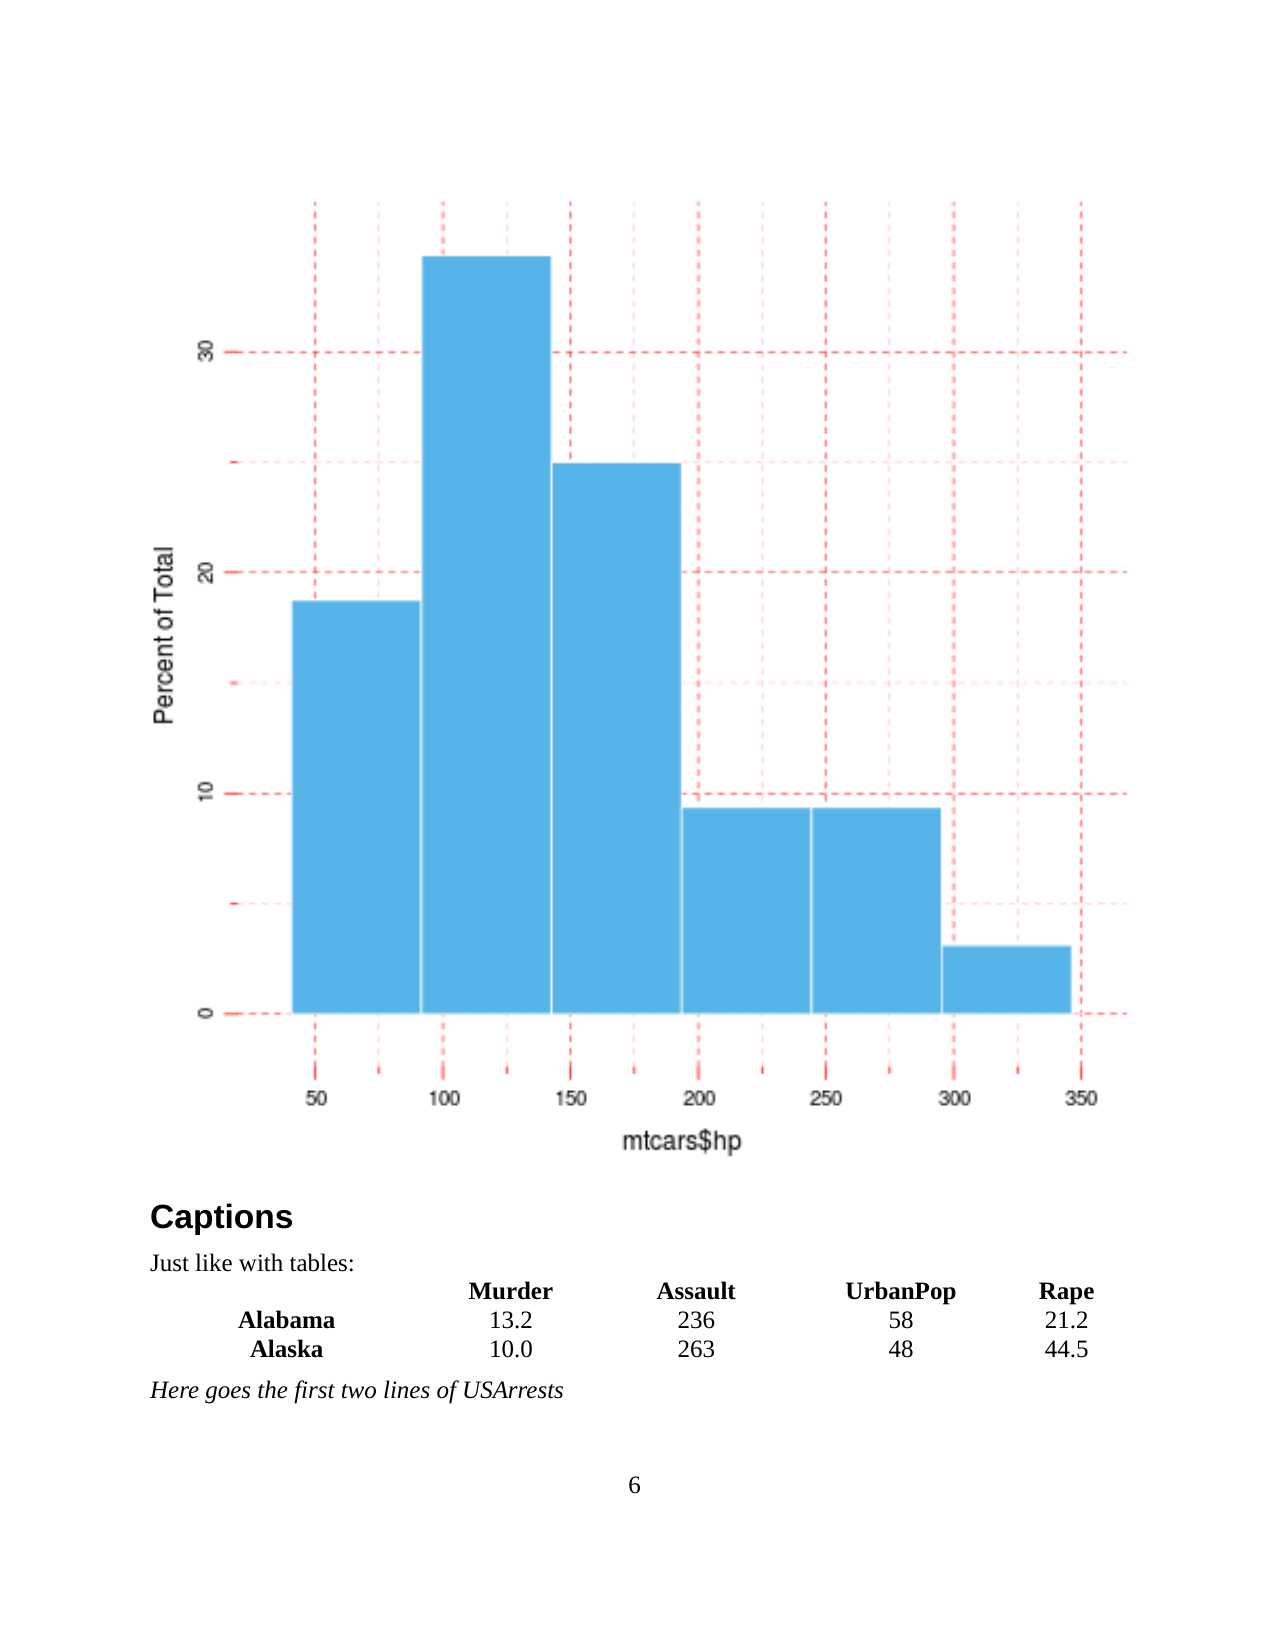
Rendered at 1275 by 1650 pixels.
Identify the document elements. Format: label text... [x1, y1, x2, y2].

picture [150, 150, 1163, 1163]
table_cell Alaska [150, 1334, 423, 1363]
table_header UrbanPop [794, 1276, 1008, 1305]
table_cell 48 [794, 1334, 1008, 1363]
table_cell 10.0 [423, 1334, 598, 1363]
table_cell 263 [599, 1334, 793, 1363]
table_header Murder [423, 1276, 598, 1305]
table_cell 236 [599, 1305, 793, 1334]
table_cell 13.2 [423, 1305, 598, 1334]
subtitle Captions [150, 1196, 1125, 1235]
text Here goes the first two lines of USArrests [150, 1375, 1125, 1404]
table_header [150, 1276, 423, 1305]
table_cell Alabama [150, 1305, 423, 1334]
table_header Assault [599, 1276, 793, 1305]
table_header Rape [1008, 1276, 1125, 1305]
table_cell 58 [794, 1305, 1008, 1334]
table_cell 21.2 [1008, 1305, 1125, 1334]
table_cell 44.5 [1008, 1334, 1125, 1363]
text Just like with tables: [150, 1248, 1125, 1276]
